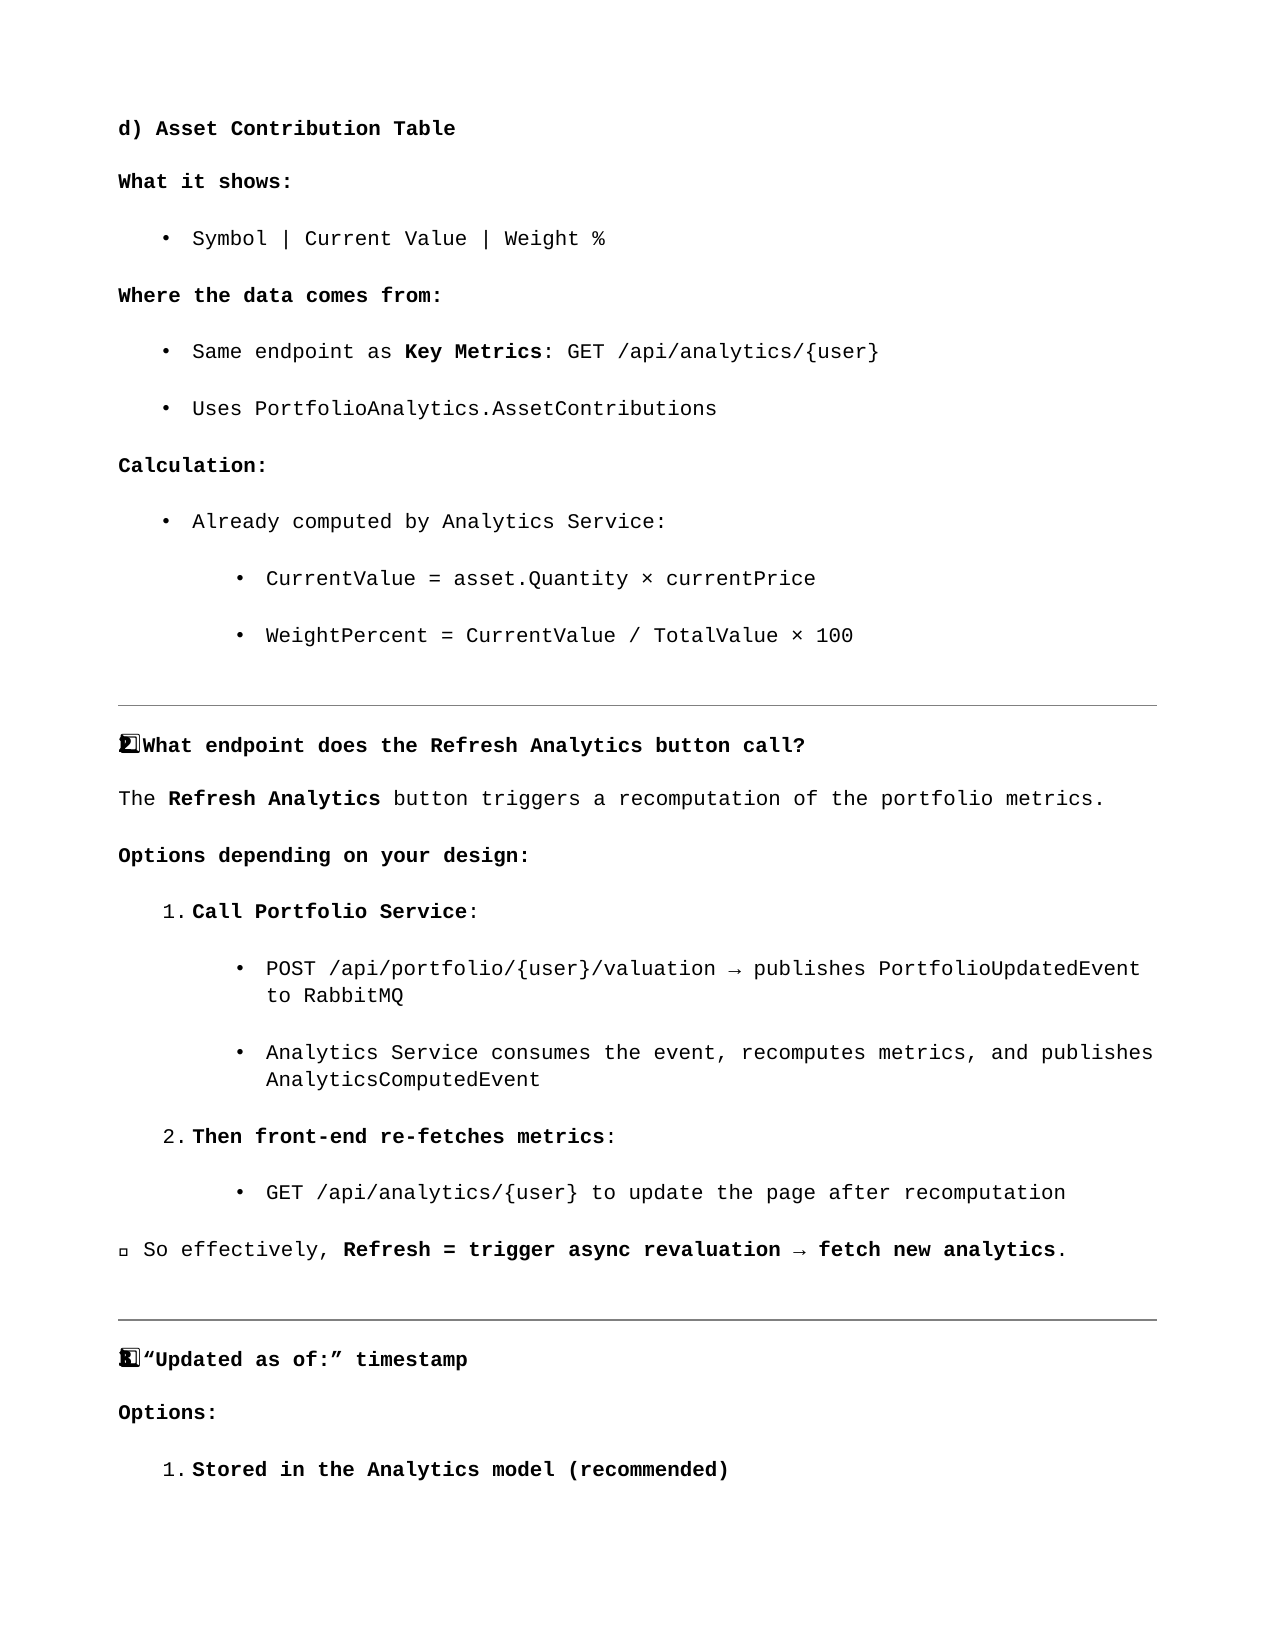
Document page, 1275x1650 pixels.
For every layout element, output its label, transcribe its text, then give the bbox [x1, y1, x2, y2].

text Where the data comes from: [118, 284, 1157, 308]
list WeightPercent = CurrentValue / TotalValue × 100 [236, 624, 1157, 648]
list Analytics Service consumes the event, recomputes metrics, and publishes AnalyticsComputedEvent [236, 1042, 1157, 1093]
text Options depending on your design: [118, 844, 1157, 868]
subtitle 2️⃣ What endpoint does the Refresh Analytics button call? [118, 735, 1157, 758]
list Stored in the Analytics model (recommended) [162, 1459, 1157, 1483]
list CurrentValue = asset.Quantity × currentPrice [236, 568, 1157, 592]
text The Refresh Analytics button triggers a recomputation of the portfolio metrics. [118, 788, 1157, 812]
subtitle 3️⃣ “Updated as of:” timestamp [118, 1349, 1157, 1373]
list POST /api/portfolio/{user}/valuation → publishes PortfolioUpdatedEvent to RabbitMQ [236, 958, 1157, 1009]
list Then front-end re-fetches metrics: [162, 1126, 1157, 1149]
list Call Portfolio Service: [162, 901, 1157, 925]
text Calculation: [118, 454, 1157, 478]
text ✅ So effectively, Refresh = trigger async revaluation → fetch new analytics. [118, 1239, 1157, 1263]
text Options: [118, 1402, 1157, 1426]
text What it shows: [118, 171, 1157, 195]
list GET /api/analytics/{user} to update the page after recomputation [236, 1182, 1157, 1206]
list Symbol | Current Value | Weight % [162, 228, 1157, 252]
subtitle d) Asset Contribution Table [118, 118, 1157, 142]
list Already computed by Analytics Service: [162, 511, 1157, 535]
list Same endpoint as Key Metrics: GET /api/analytics/{user} [162, 341, 1157, 365]
list Uses PortfolioAnalytics.AssetContributions [162, 398, 1157, 422]
